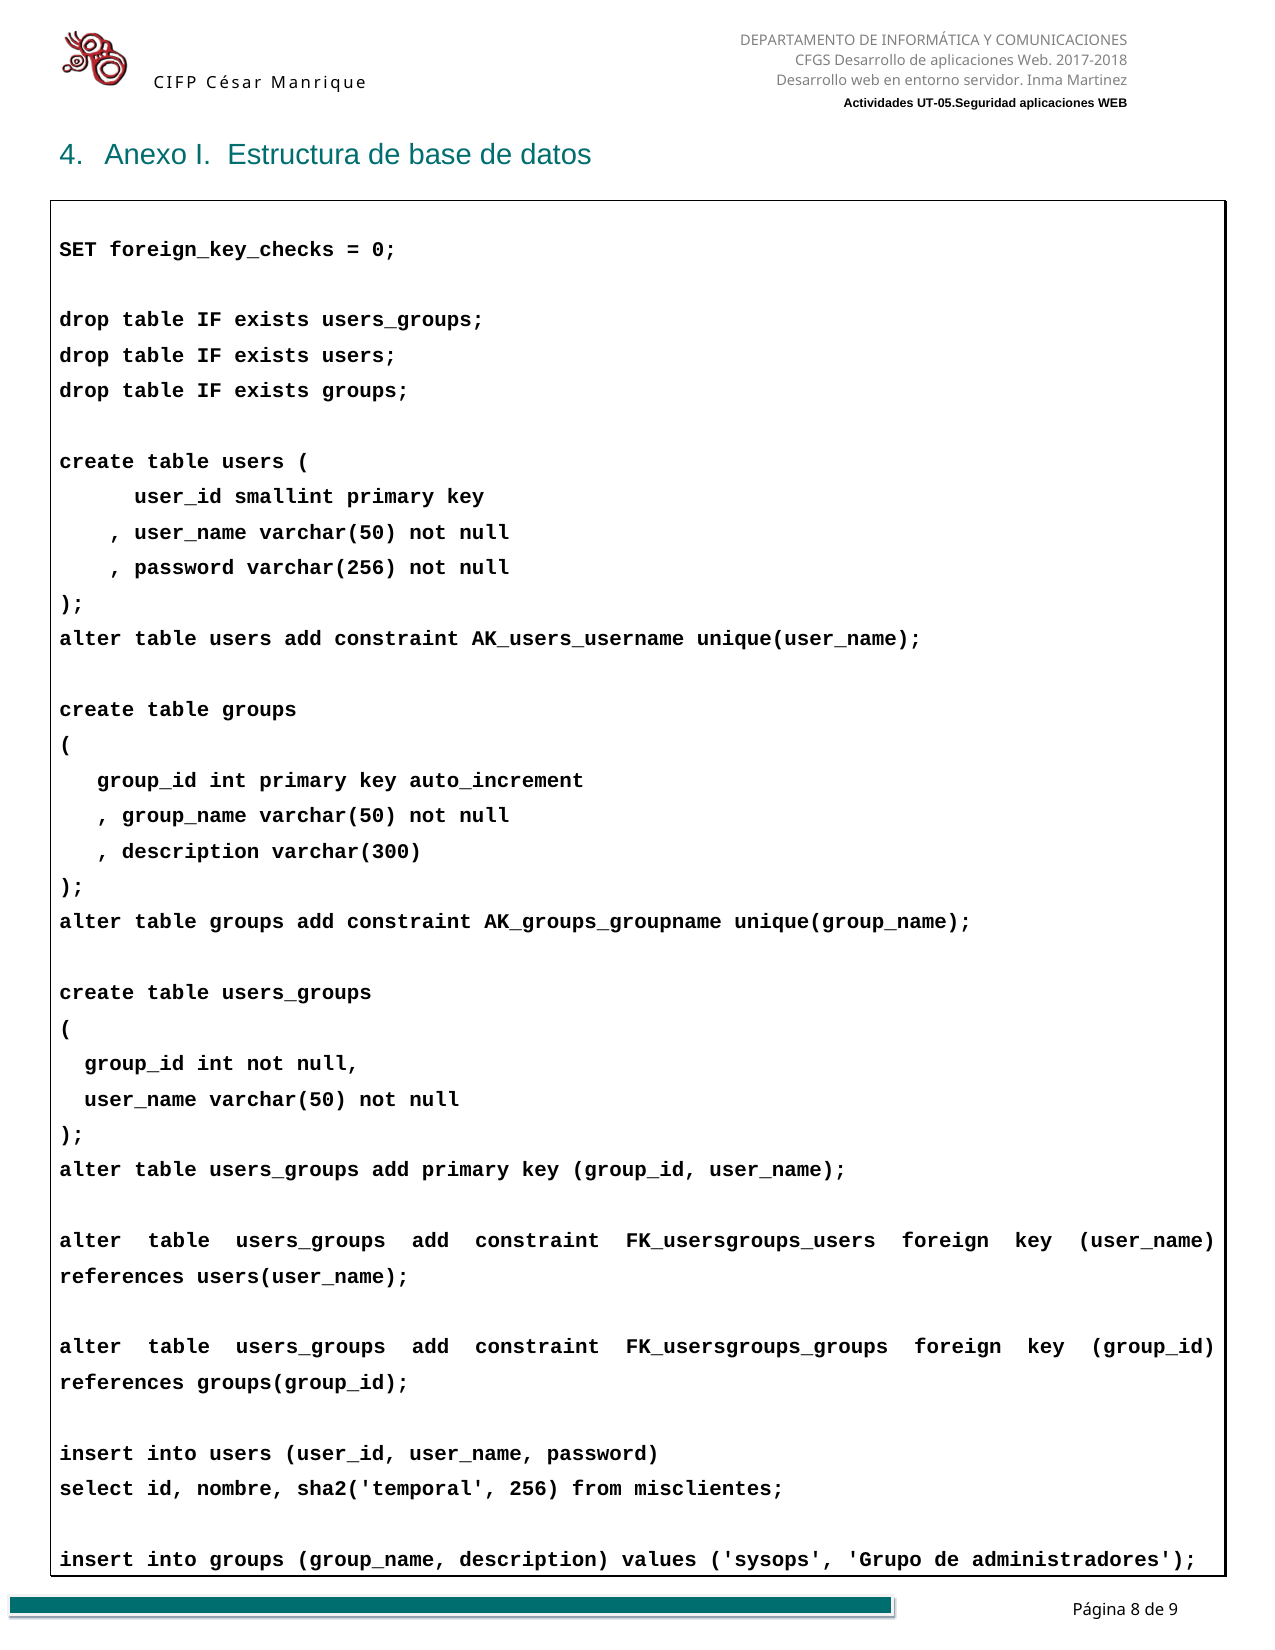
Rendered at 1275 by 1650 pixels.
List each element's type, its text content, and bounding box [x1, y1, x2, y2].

subtitle Anexo I. Estructura de base de datos [59, 137, 1216, 171]
text create table users_groups [51, 979, 1224, 1006]
text ); [51, 589, 1224, 616]
text group_id int not null, [51, 1050, 1224, 1077]
text user_id smallint primary key [51, 483, 1224, 510]
text select id, nombre, sha2('temporal', 256) from misclientes; [51, 1475, 1224, 1502]
text insert into users (user_id, user_name, password) [51, 1439, 1224, 1466]
text alter table groups add constraint AK_groups_groupname unique(group_name); [51, 908, 1224, 935]
text ( [51, 1014, 1224, 1041]
text user_name varchar(50) not null [51, 1085, 1224, 1112]
text create table groups [51, 696, 1224, 723]
text insert into groups (group_name, description) values ('sysops', 'Grupo de administradores'); [51, 1546, 1224, 1575]
text , description varchar(300) [51, 837, 1224, 864]
text create table users ( [51, 448, 1224, 475]
text SET foreign_key_checks = 0; [51, 235, 1224, 262]
text drop table IF exists groups; [51, 377, 1224, 404]
text , user_name varchar(50) not null [51, 519, 1224, 546]
text , group_name varchar(50) not null [51, 802, 1224, 829]
text ( [51, 731, 1224, 758]
text ); [51, 873, 1224, 900]
text , password varchar(256) not null [51, 554, 1224, 581]
text alter table users_groups add constraint FK_usersgroups_groups foreign key (group_id) references groups(group_id); [51, 1333, 1224, 1396]
text alter table users_groups add primary key (group_id, user_name); [51, 1156, 1224, 1183]
text ); [51, 1121, 1224, 1148]
text alter table users add constraint AK_users_username unique(user_name); [51, 625, 1224, 652]
text group_id int primary key auto_increment [51, 767, 1224, 793]
text alter table users_groups add constraint FK_usersgroups_users foreign key (user_name) references users(user_name); [51, 1227, 1224, 1289]
text drop table IF exists users_groups; [51, 306, 1224, 333]
text drop table IF exists users; [51, 342, 1224, 368]
picture [59, 29, 131, 86]
